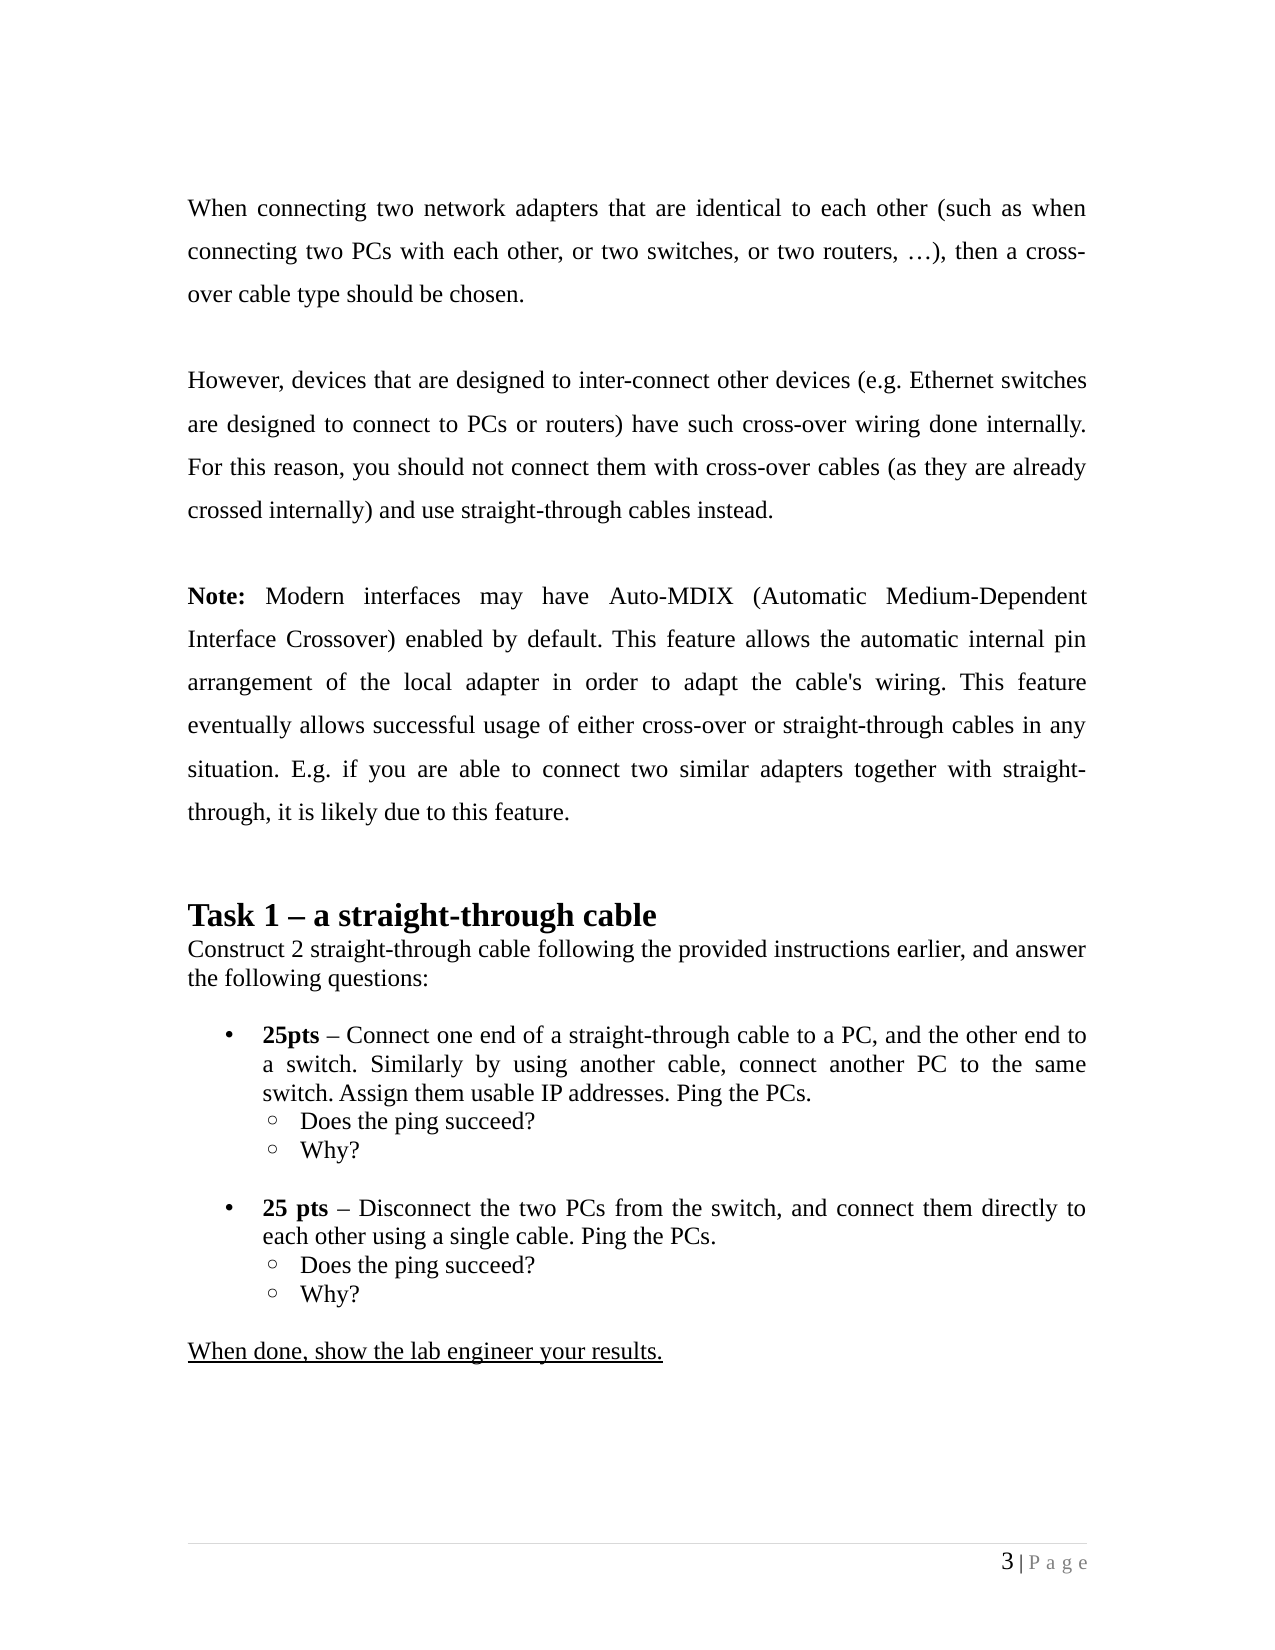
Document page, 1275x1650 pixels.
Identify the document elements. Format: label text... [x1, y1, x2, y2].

list When connecting two network adapters that are identical to each other (such as when connecting two PCs with each other, or two switches, or two routers, …), then a cross-over cable type should be chosen. [187, 193, 1087, 308]
list Does the ping succeed? [262, 1250, 1087, 1279]
list Note: Modern interfaces may have Auto-MDIX (Automatic Medium-Dependent Interface Crossover) enabled by default. This feature allows the automatic internal pin arrangement of the local adapter in order to adapt the cable's wiring. This feature eventually allows successful usage of either cross-over or straight-through cables in any situation. E.g. if you are able to connect two similar adapters together with straight-through, it is likely due to this feature. [187, 581, 1087, 826]
subtitle Task 1 – a straight-through cable [187, 896, 1087, 934]
list Why? [262, 1135, 1087, 1164]
list However, devices that are designed to inter-connect other devices (e.g. Ethernet switches are designed to connect to PCs or routers) have such cross-over wiring done internally. For this reason, you should not connect them with cross-over cables (as they are already crossed internally) and use straight-through cables instead. [187, 366, 1087, 524]
text When done, show the lab engineer your results. [187, 1336, 1087, 1365]
list Why? [262, 1279, 1087, 1308]
list 25pts – Connect one end of a straight-through cable to a PC, and the other end to a switch. Similarly by using another cable, connect another PC to the same switch. Assign them usable IP addresses. Ping the PCs. [225, 1020, 1087, 1106]
list 25 pts – Disconnect the two PCs from the switch, and connect them directly to each other using a single cable. Ping the PCs. [225, 1193, 1087, 1250]
text Construct 2 straight-through cable following the provided instructions earlier, and answer the following questions: [187, 934, 1087, 991]
list Does the ping succeed? [262, 1106, 1087, 1135]
